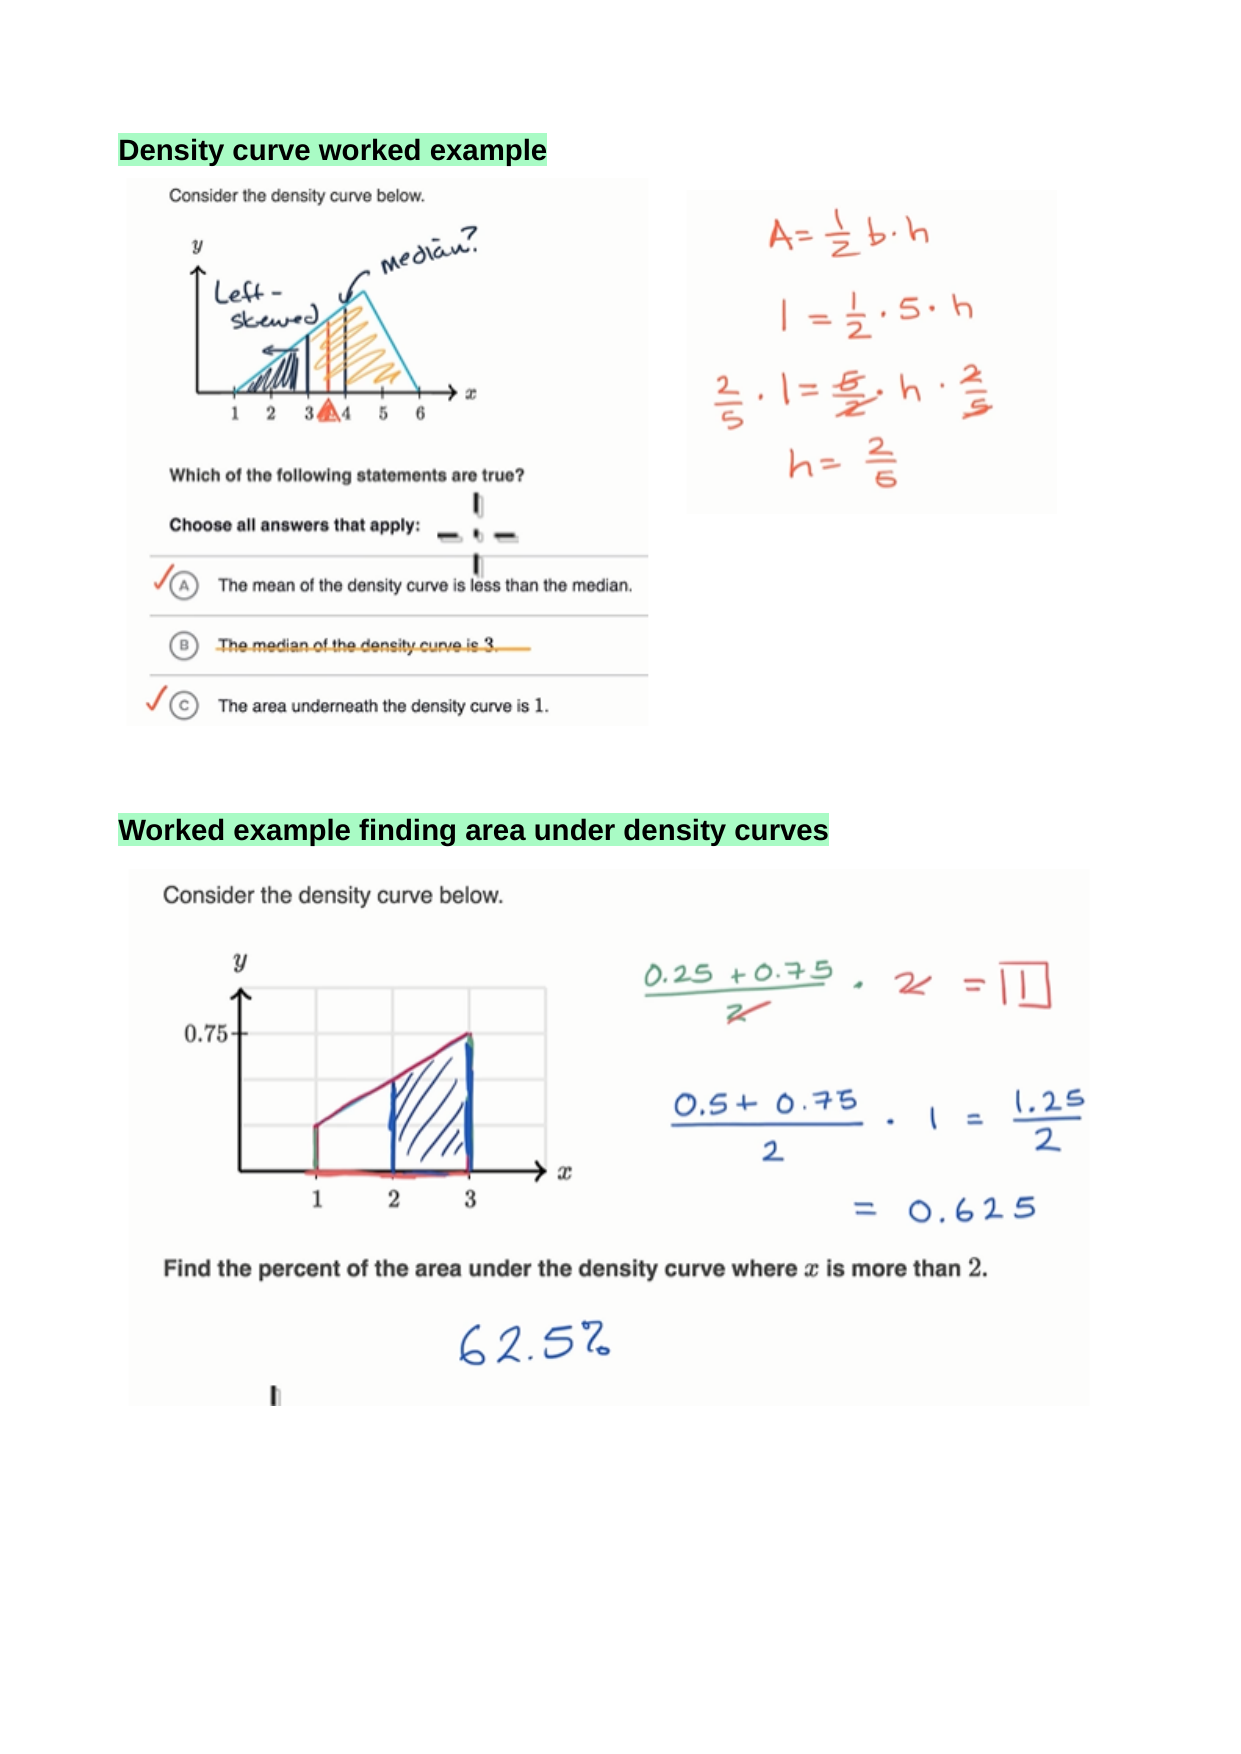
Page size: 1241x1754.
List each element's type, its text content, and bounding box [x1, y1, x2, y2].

subtitle Worked example finding area under density curves [118, 812, 1122, 846]
picture [686, 190, 1057, 514]
picture [126, 178, 649, 726]
subtitle Density curve worked example [547, 133, 1122, 166]
picture [128, 869, 1090, 1406]
